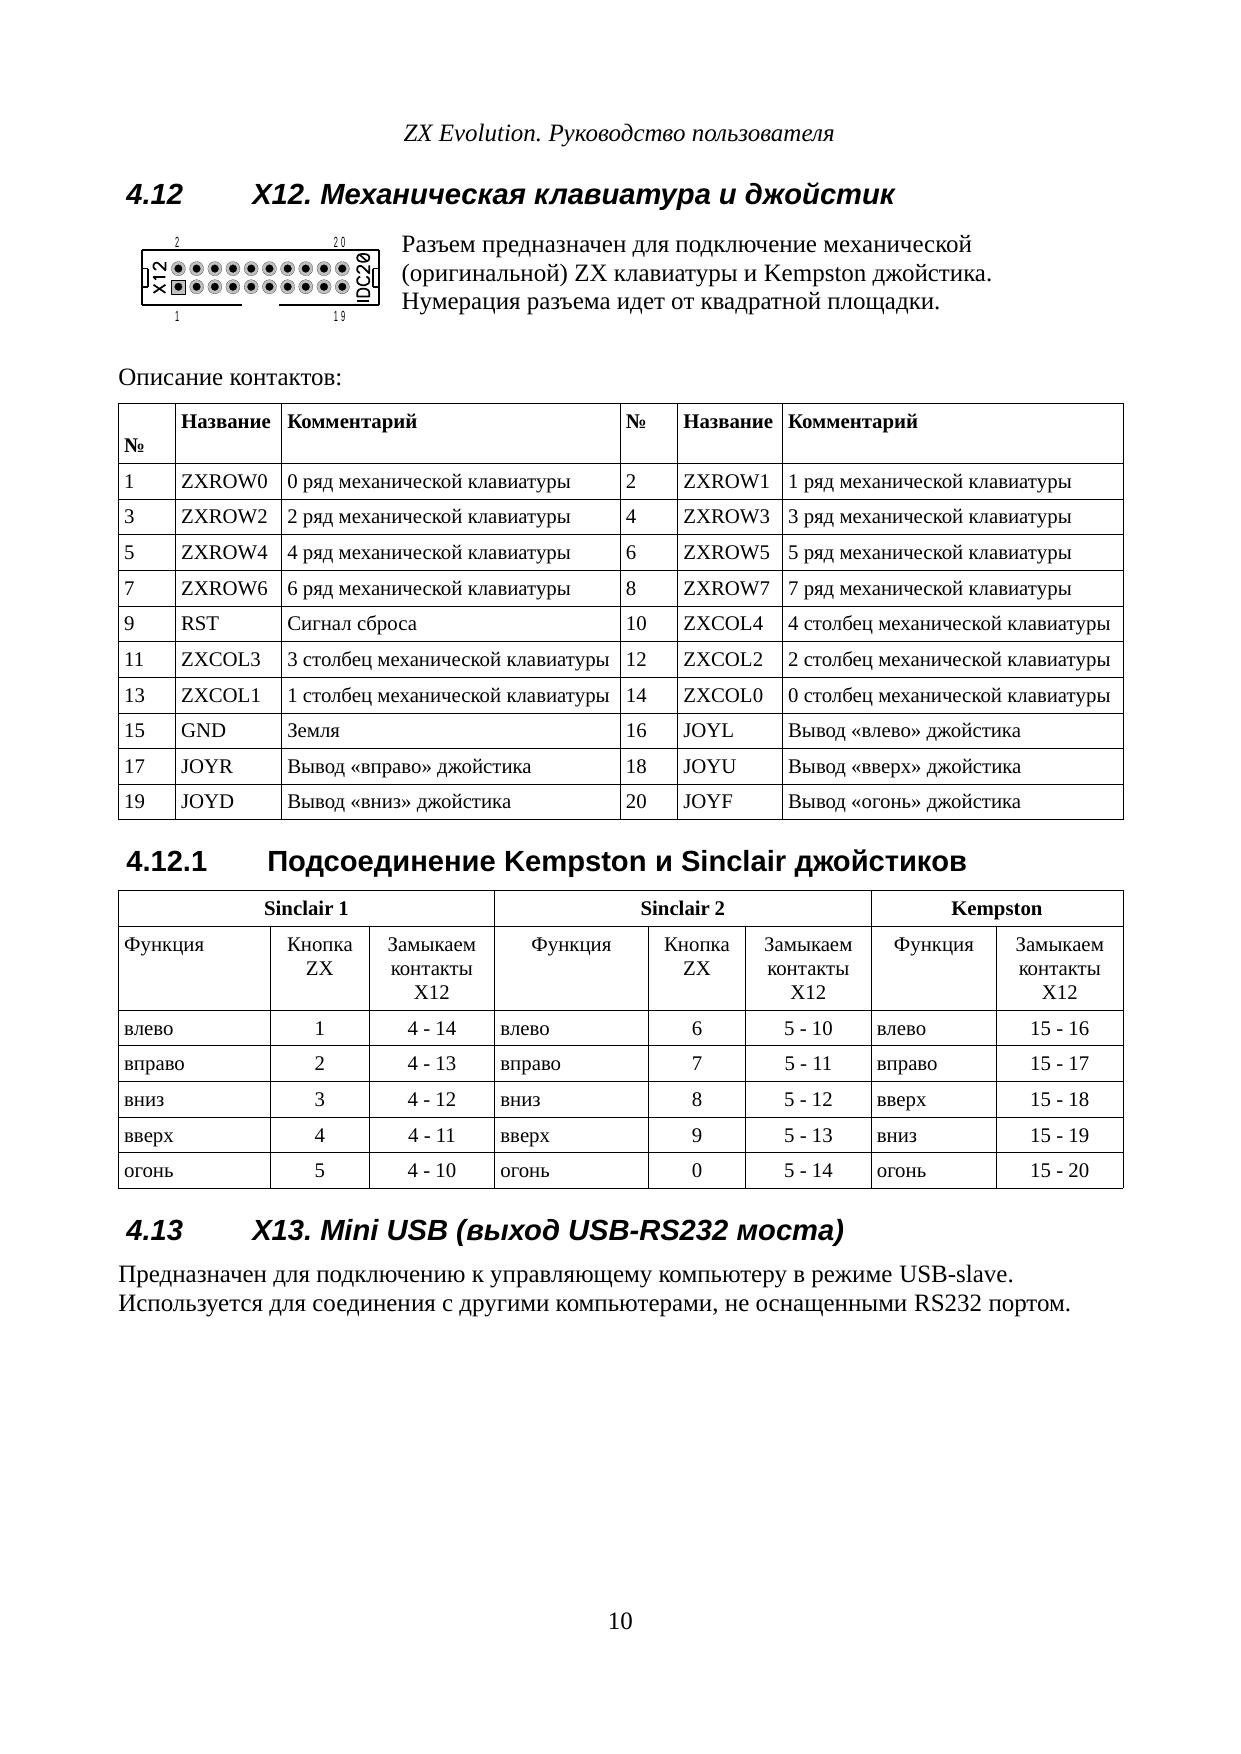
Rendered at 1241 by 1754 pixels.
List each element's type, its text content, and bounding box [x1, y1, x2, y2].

table_cell 11 [119, 642, 175, 677]
table_cell ZXROW1 [678, 464, 782, 499]
table_cell 4 ряд механической клавиатуры [282, 535, 620, 570]
table_cell огонь [495, 1153, 648, 1188]
table_header [118, 223, 396, 362]
text Предназначен для подключению к управляющему компьютеру в режиме USB-slave. Используется для соединения с другими компьютерами, не оснащенными RS232 портом. [118, 1259, 1122, 1317]
table_cell 1 столбец механической клавиатуры [282, 678, 620, 712]
table_cell 17 [119, 749, 175, 784]
text Описание контактов: [118, 362, 1122, 391]
table_header Название [678, 404, 782, 463]
table_cell 4 [271, 1118, 369, 1152]
table_cell 0 [649, 1153, 745, 1188]
table_cell Вывод «вверх» джойстика [783, 749, 1123, 784]
table_cell 19 [119, 785, 175, 819]
table_cell Вывод «влево» джойстика [783, 714, 1123, 748]
table_cell 5 - 13 [746, 1118, 871, 1152]
table_cell JOYR [176, 749, 281, 784]
table_cell 3 столбец механической клавиатуры [282, 642, 620, 677]
table_cell 14 [621, 678, 677, 712]
table_cell ZXROW2 [176, 500, 281, 534]
table_header Sinclair 1 [119, 891, 494, 926]
table_cell Сигнал сброса [282, 607, 620, 641]
table_cell вправо [119, 1046, 270, 1081]
table_cell 12 [621, 642, 677, 677]
table_cell Функция [872, 927, 996, 1010]
table_cell Замыкаем контакты X12 [370, 927, 494, 1010]
table_cell 4 - 14 [370, 1011, 494, 1045]
table_cell 2 [271, 1046, 369, 1081]
table_cell огонь [119, 1153, 270, 1188]
table_cell 15 - 17 [997, 1046, 1123, 1081]
table_cell вверх [495, 1118, 648, 1152]
table_cell Замыкаем контакты X12 [997, 927, 1123, 1010]
table_cell вправо [872, 1046, 996, 1081]
table_cell 15 - 16 [997, 1011, 1123, 1045]
table_header Kempston [872, 891, 1123, 926]
table_cell 3 [271, 1082, 369, 1117]
table_cell ZXROW3 [678, 500, 782, 534]
table_cell ZXCOL3 [176, 642, 281, 677]
table_header № [119, 404, 175, 463]
subtitle X13. Mini USB (выход USB-RS232 моста) [118, 1213, 1122, 1247]
table_cell 15 - 18 [997, 1082, 1123, 1117]
table_cell ZXROW6 [176, 571, 281, 606]
table_cell 10 [621, 607, 677, 641]
table_cell 2 [621, 464, 677, 499]
table_header Название [176, 404, 281, 463]
table_cell ZXCOL1 [176, 678, 281, 712]
table_cell вверх [872, 1082, 996, 1117]
table_cell ZXROW0 [176, 464, 281, 499]
table_cell 4 - 13 [370, 1046, 494, 1081]
table_cell JOYF [678, 785, 782, 819]
table_cell 9 [119, 607, 175, 641]
table_cell 1 ряд механической клавиатуры [783, 464, 1123, 499]
table_cell 15 - 19 [997, 1118, 1123, 1152]
table_cell 5 - 14 [746, 1153, 871, 1188]
table_cell Функция [119, 927, 270, 1010]
table_cell вниз [872, 1118, 996, 1152]
table_cell 16 [621, 714, 677, 748]
table_cell огонь [872, 1153, 996, 1188]
table_cell RST [176, 607, 281, 641]
table_header № [621, 404, 677, 463]
table_cell 20 [621, 785, 677, 819]
table_cell 0 ряд механической клавиатуры [282, 464, 620, 499]
table_cell влево [495, 1011, 648, 1045]
table_cell ZXCOL0 [678, 678, 782, 712]
table_cell 3 [119, 500, 175, 534]
table_cell 7 [119, 571, 175, 606]
table_cell JOYD [176, 785, 281, 819]
table_cell 5 - 10 [746, 1011, 871, 1045]
subtitle Подсоединение Kempston и Sinclair джойстиков [118, 844, 1122, 878]
table_cell 4 столбец механической клавиатуры [783, 607, 1123, 641]
table_cell 4 - 11 [370, 1118, 494, 1152]
table_header Разъем предназначен для подключение механической (оригинальной) ZX клавиатуры и Kempston джойстика. Нумерация разъема идет от квадратной площадки. [396, 223, 1123, 362]
table_cell 9 [649, 1118, 745, 1152]
table_cell 18 [621, 749, 677, 784]
table_cell 4 [621, 500, 677, 534]
table_cell 15 [119, 714, 175, 748]
table_cell JOYU [678, 749, 782, 784]
table_cell 4 - 12 [370, 1082, 494, 1117]
table_cell 5 [271, 1153, 369, 1188]
table_cell 1 [119, 464, 175, 499]
table_cell 5 [119, 535, 175, 570]
subtitle X12. Механическая клавиатура и джойстик [118, 177, 1122, 211]
table_cell GND [176, 714, 281, 748]
table_cell вниз [495, 1082, 648, 1117]
table_cell 6 [621, 535, 677, 570]
table_cell влево [872, 1011, 996, 1045]
table_cell ZXROW4 [176, 535, 281, 570]
table_header Sinclair 2 [495, 891, 871, 926]
table_cell Замыкаем контакты X12 [746, 927, 871, 1010]
table_cell 2 столбец механической клавиатуры [783, 642, 1123, 677]
table_cell ZXROW7 [678, 571, 782, 606]
table_cell 5 - 12 [746, 1082, 871, 1117]
table_cell Вывод «вниз» джойстика [282, 785, 620, 819]
table_cell Земля [282, 714, 620, 748]
table_cell 15 - 20 [997, 1153, 1123, 1188]
table_header Комментарий [282, 404, 620, 463]
table_cell ZXCOL4 [678, 607, 782, 641]
table_cell 1 [271, 1011, 369, 1045]
table_cell 2 ряд механической клавиатуры [282, 500, 620, 534]
table_cell 5 ряд механической клавиатуры [783, 535, 1123, 570]
table_cell 3 ряд механической клавиатуры [783, 500, 1123, 534]
table_cell 8 [621, 571, 677, 606]
table_cell Вывод «огонь» джойстика [783, 785, 1123, 819]
table_cell 6 [649, 1011, 745, 1045]
table_cell вправо [495, 1046, 648, 1081]
table_cell 0 столбец механической клавиатуры [783, 678, 1123, 712]
table_cell JOYL [678, 714, 782, 748]
table_cell влево [119, 1011, 270, 1045]
table_cell Кнопка ZX [271, 927, 369, 1010]
table_cell Функция [495, 927, 648, 1010]
table_cell вверх [119, 1118, 270, 1152]
table_cell 5 - 11 [746, 1046, 871, 1081]
table_cell 6 ряд механической клавиатуры [282, 571, 620, 606]
table_cell 13 [119, 678, 175, 712]
table_cell 7 ряд механической клавиатуры [783, 571, 1123, 606]
table_cell ZXCOL2 [678, 642, 782, 677]
table_header Комментарий [783, 404, 1123, 463]
table_cell Вывод «вправо» джойстика [282, 749, 620, 784]
table_cell вниз [119, 1082, 270, 1117]
table_cell 8 [649, 1082, 745, 1117]
table_cell ZXROW5 [678, 535, 782, 570]
table_cell 4 - 10 [370, 1153, 494, 1188]
table_cell Кнопка ZX [649, 927, 745, 1010]
table_cell 7 [649, 1046, 745, 1081]
